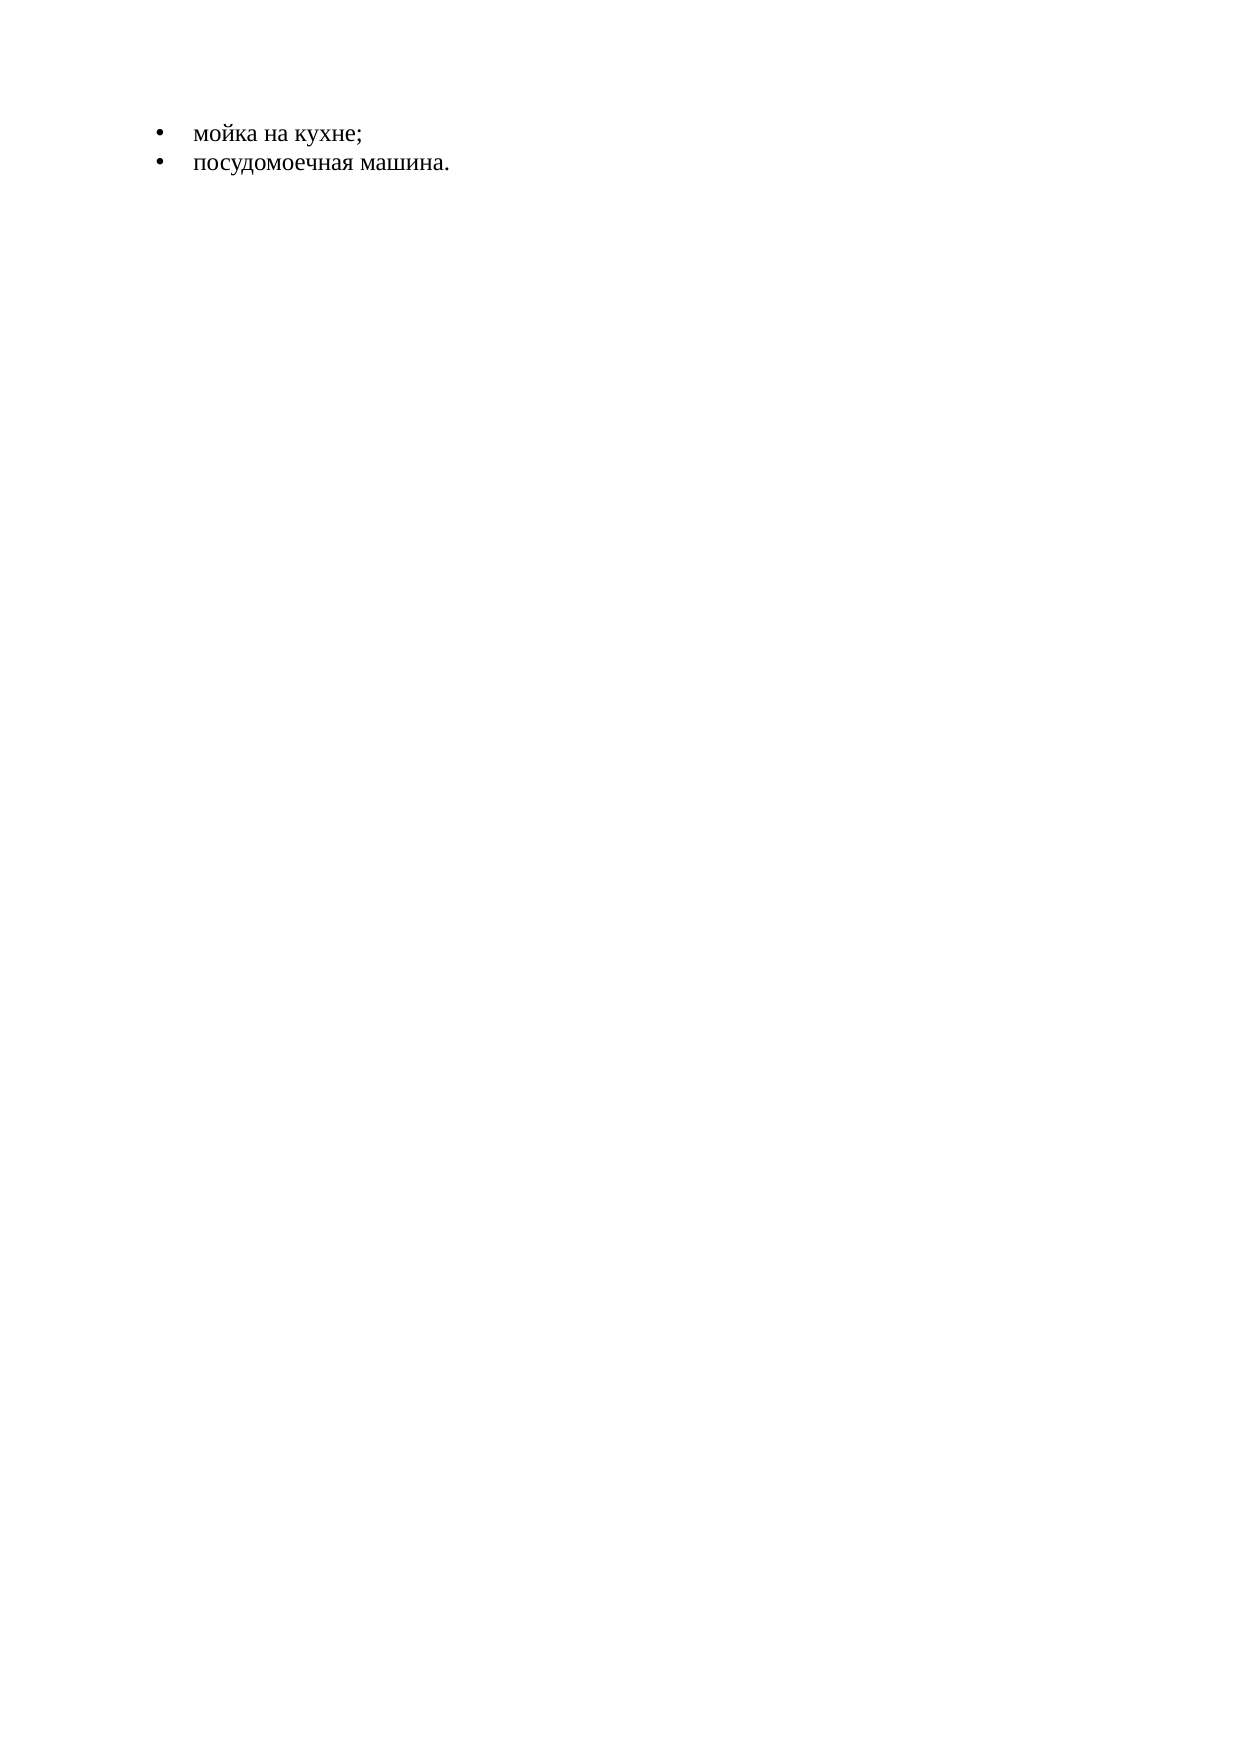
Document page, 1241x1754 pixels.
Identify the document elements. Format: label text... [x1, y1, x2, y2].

list мойка на кухне; [156, 118, 1122, 147]
list посудомоечная машина. [156, 147, 1122, 176]
